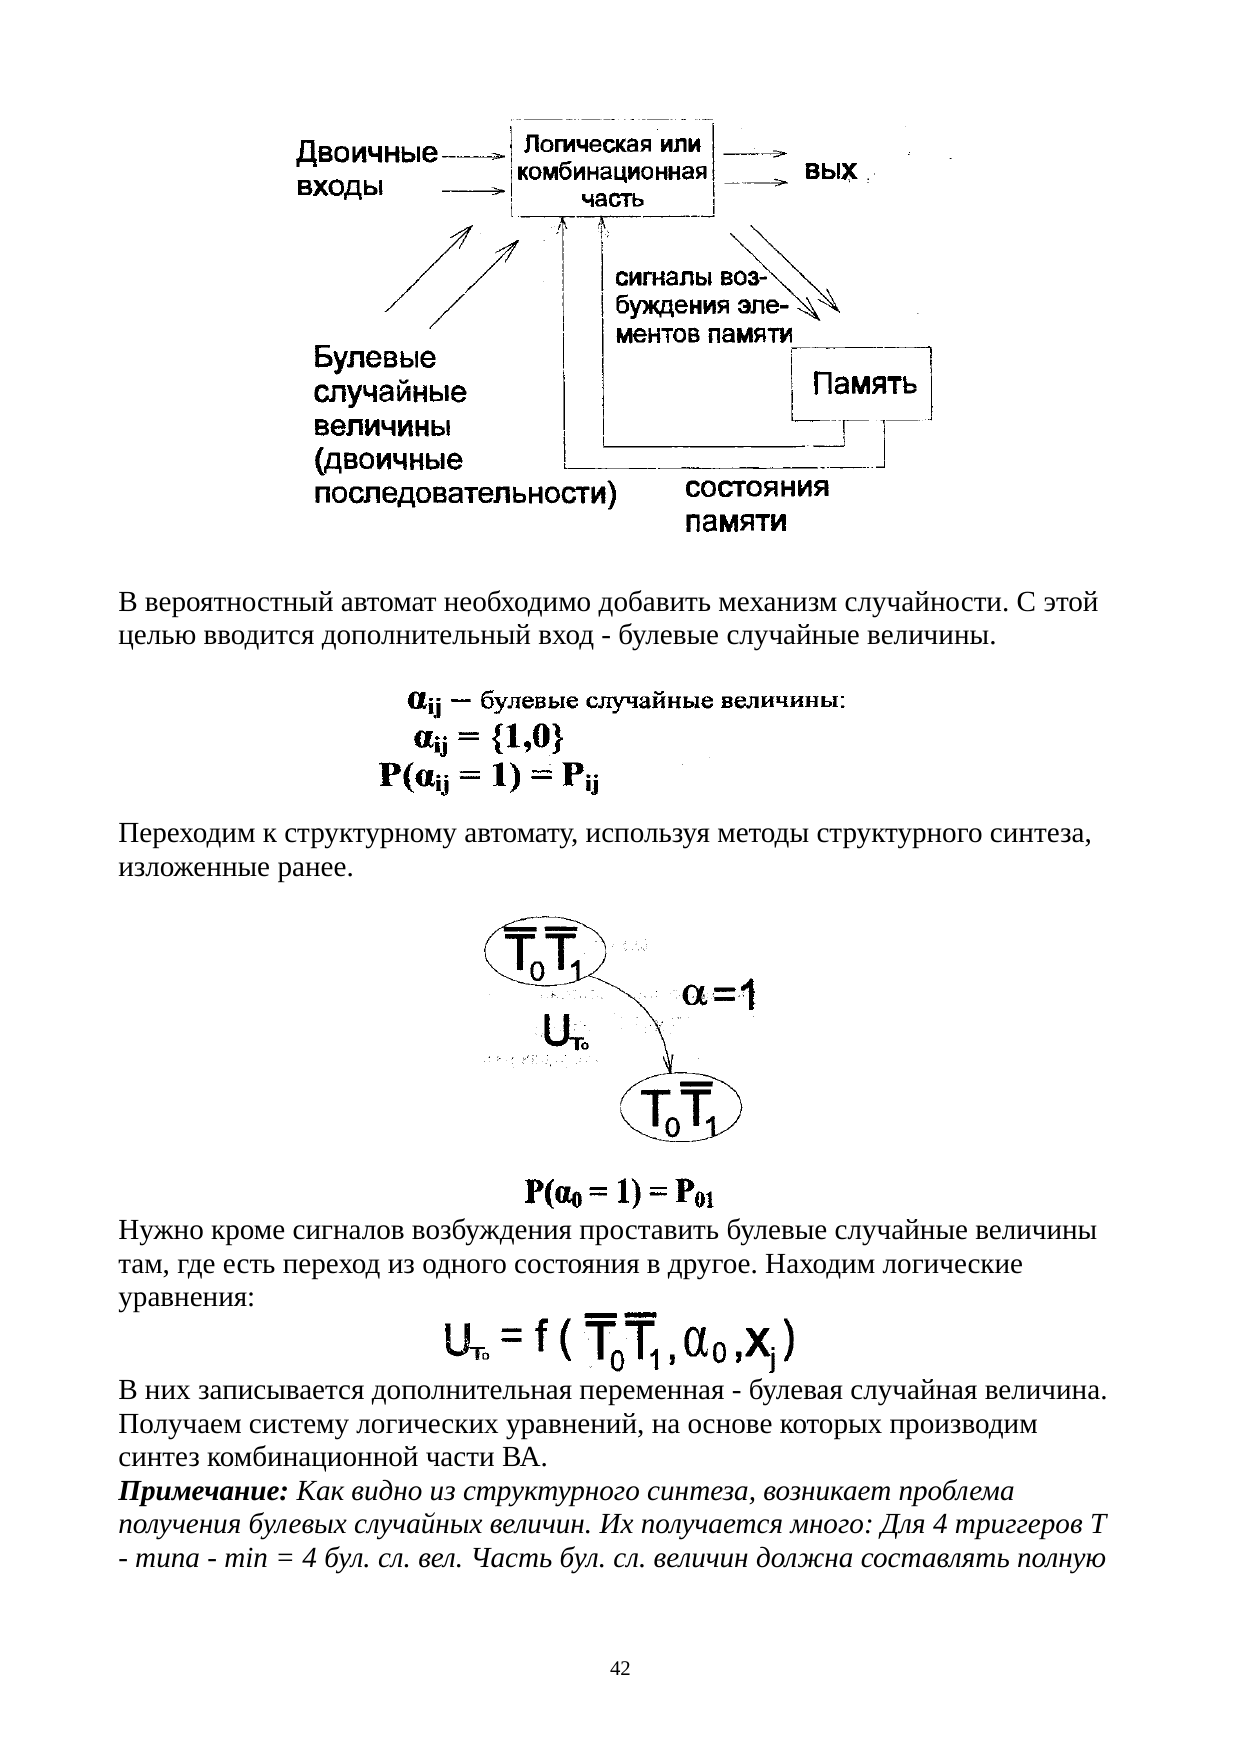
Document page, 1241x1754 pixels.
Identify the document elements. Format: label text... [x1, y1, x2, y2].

text Нужно кроме сигналов возбуждения проставить булевые случайные величины там, где есть переход из одного состояния в другое. Находим логические уравнения: [118, 1212, 1122, 1313]
text В них записывается дополнительная переменная - булевая случайная величина. Получаем систему логических уравнений, на основе которых производим синтез комбинационной части ВА. [118, 1372, 1122, 1473]
text В вероятностный автомат необходимо добавить механизм случайности. С этой целью вводится дополнительный вход - булевые случайные величины. [118, 584, 1122, 651]
picture [445, 1312, 794, 1373]
picture [521, 1174, 717, 1213]
picture [287, 118, 953, 584]
picture [367, 684, 874, 816]
text Примечание: Как видно из структурного синтеза, возникает проблема получения булевых случайных величин. Их получается много: Для 4 триггеров Т - типа - min = 4 бул. сл. вел. Часть бул. сл. величин должна составлять полную [118, 1473, 1122, 1573]
text Переходим к структурному автомату, используя методы структурного синтеза, изложенные ранее. [118, 816, 1122, 883]
picture [484, 916, 757, 1142]
